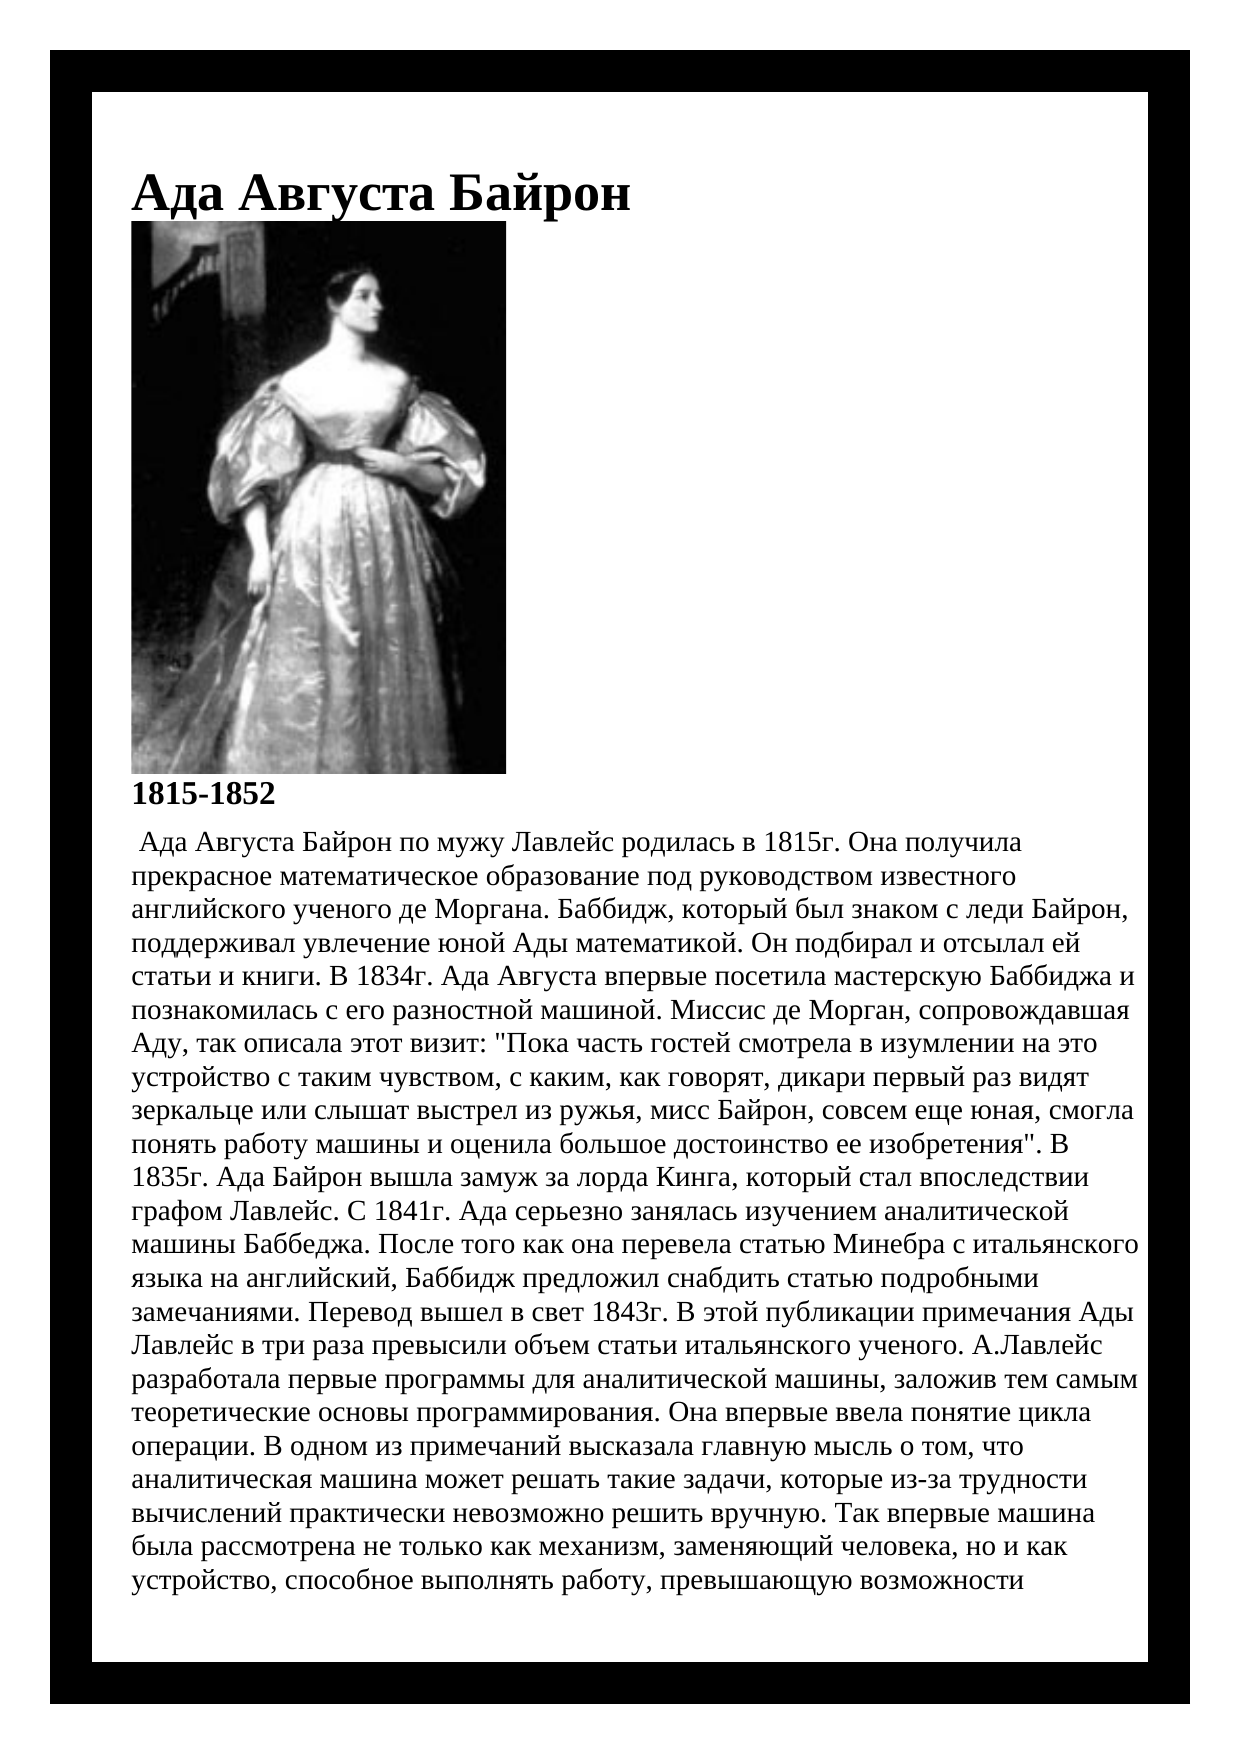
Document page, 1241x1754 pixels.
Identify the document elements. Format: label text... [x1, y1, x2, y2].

text Ада Августа Байрон [131, 159, 1148, 222]
text 1815-1852 [131, 773, 1148, 812]
text Ада Августа Байрон по мужу Лавлейс родилась в 1815г. Она получила прекрасное математическое образование под руководством известного английского ученого де Моргана. Баббидж, который был знаком с леди Байрон, поддерживал увлечение юной Ады математикой. Он подбирал и отсылал ей статьи и книги. В 1834г. Ада Августа впервые посетила мастерскую Баббиджа и познакомилась с его разностной машиной. Миссис де Морган, сопровождавшая Аду, так описала этот визит: "Пока часть гостей смотрела в изумлении на это устройство с таким чувством, с каким, как говорят, дикари первый раз видят зеркальце или слышат выстрел из ружья, мисс Байрон, совсем еще юная, смогла понять работу машины и оценила большое достоинство ее изобретения". В 1835г. Ада Байрон вышла замуж за лорда Кинга, который стал впоследствии графом Лавлейс. С 1841г. Ада серьезно занялась изучением аналитической машины Баббеджа. После того как она перевела статью Минебра с итальянского языка на английский, Баббидж предложил снабдить статью подробными замечаниями. Перевод вышел в свет 1843г. В этой публикации примечания Ады Лавлейс в три раза превысили объем статьи итальянского ученого. А.Лавлейс разработала первые программы для аналитической машины, заложив тем самым теоретические основы программирования. Она впервые ввела понятие цикла операции. В одном из примечаний высказала главную мысль о том, что аналитическая машина может решать такие задачи, которые из-за трудности вычислений практически невозможно решить вручную. Так впервые машина была рассмотрена не только как механизм, заменяющий человека, но и как устройство, способное выполнять работу, превышающую возможности [131, 824, 1148, 1596]
